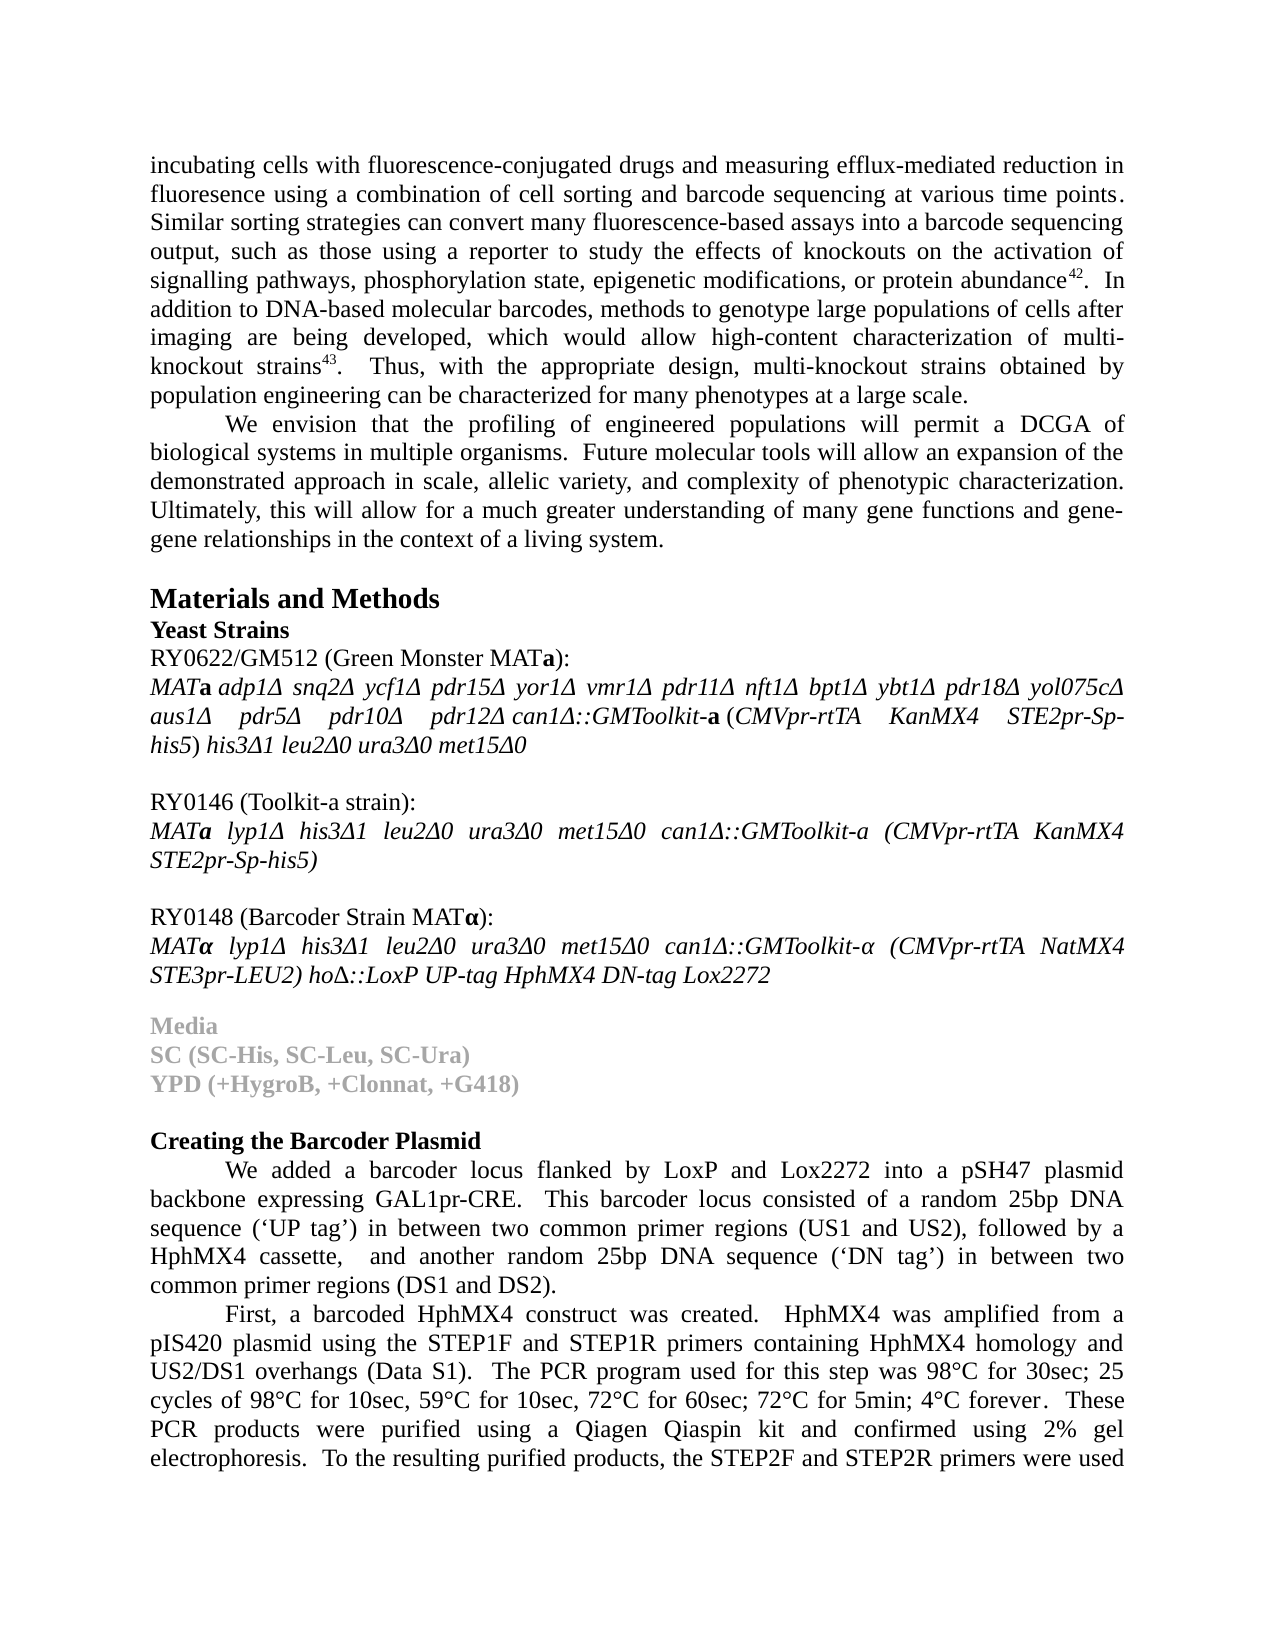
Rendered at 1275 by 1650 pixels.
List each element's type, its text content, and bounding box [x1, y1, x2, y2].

text MATa adp1Δ snq2Δ ycf1Δ pdr15Δ yor1Δ vmr1Δ pdr11Δ nft1Δ bpt1Δ ybt1Δ pdr18Δ yol075cΔ aus1Δ pdr5Δ pdr10Δ pdr12Δ can1Δ::GMToolkit-a (CMVpr-rtTA KanMX4 STE2pr-Sp-his5) his3Δ1 leu2Δ0 ura3Δ0 met15Δ0 [150, 672, 1125, 758]
text MATa lyp1Δ his3Δ1 leu2Δ0 ura3Δ0 met15Δ0 can1Δ::GMToolkit-a (CMVpr-rtTA KanMX4 STE2pr-Sp-his5) [150, 816, 1125, 873]
subtitle SC (SC-His, SC-Leu, SC-Ura) [150, 1040, 1125, 1069]
subtitle Materials and Methods [150, 581, 1125, 615]
text We envision that the profiling of engineered populations will permit a DCGA of biological systems in multiple organisms. Future molecular tools will allow an expansion of the demonstrated approach in scale, allelic variety, and complexity of phenotypic characterization. Ultimately, this will allow for a much greater understanding of many gene functions and gene-gene relationships in the context of a living system. [150, 409, 1125, 552]
text RY0146 (Toolkit-a strain): [150, 787, 1125, 816]
text incubating cells with fluorescence-conjugated drugs and measuring efflux-mediated reduction in fluoresence using a combination of cell sorting and barcode sequencing at various time points. Similar sorting strategies can convert many fluorescence-based assays into a barcode sequencing output, such as those using a reporter to study the effects of knockouts on the activation of signalling pathways, phosphorylation state, epigenetic modifications, or protein abundance42. In addition to DNA-based molecular barcodes, methods to genotype large populations of cells after imaging are being developed, which would allow high-content characterization of multi-knockout strains43. Thus, with the appropriate design, multi-knockout strains obtained by population engineering can be characterized for many phenotypes at a large scale. [150, 150, 1125, 409]
subtitle YPD (+HygroB, +Clonnat, +G418) [150, 1069, 1125, 1098]
text We added a barcoder locus flanked by LoxP and Lox2272 into a pSH47 plasmid backbone expressing GAL1pr-CRE. This barcoder locus consisted of a random 25bp DNA sequence (‘UP tag’) in between two common primer regions (US1 and US2), followed by a HphMX4 cassette, and another random 25bp DNA sequence (‘DN tag’) in between two common primer regions (DS1 and DS2). [150, 1155, 1125, 1299]
subtitle Creating the Barcoder Plasmid [150, 1126, 1125, 1155]
subtitle Media [150, 1011, 1125, 1040]
subtitle Yeast Strains [150, 615, 1125, 643]
text MATα lyp1Δ his3Δ1 leu2Δ0 ura3Δ0 met15Δ0 can1Δ::GMToolkit-α (CMVpr-rtTA NatMX4 STE3pr-LEU2) ho∆::LoxP UP-tag HphMX4 DN-tag Lox2272 [150, 931, 1125, 988]
text RY0148 (Barcoder Strain MATα): [150, 902, 1125, 931]
text RY0622/GM512 (Green Monster MATa): [150, 643, 1125, 672]
text First, a barcoded HphMX4 construct was created. HphMX4 was amplified from a pIS420 plasmid using the STEP1F and STEP1R primers containing HphMX4 homology and US2/DS1 overhangs (Data S1). The PCR program used for this step was 98°C for 30sec; 25 cycles of 98°C for 10sec, 59°C for 10sec, 72°C for 60sec; 72°C for 5min; 4°C forever. These PCR products were purified using a Qiagen Qiaspin kit and confirmed using 2% gel electrophoresis. To the resulting purified products, the STEP2F and STEP2R primers were used [150, 1299, 1125, 1471]
